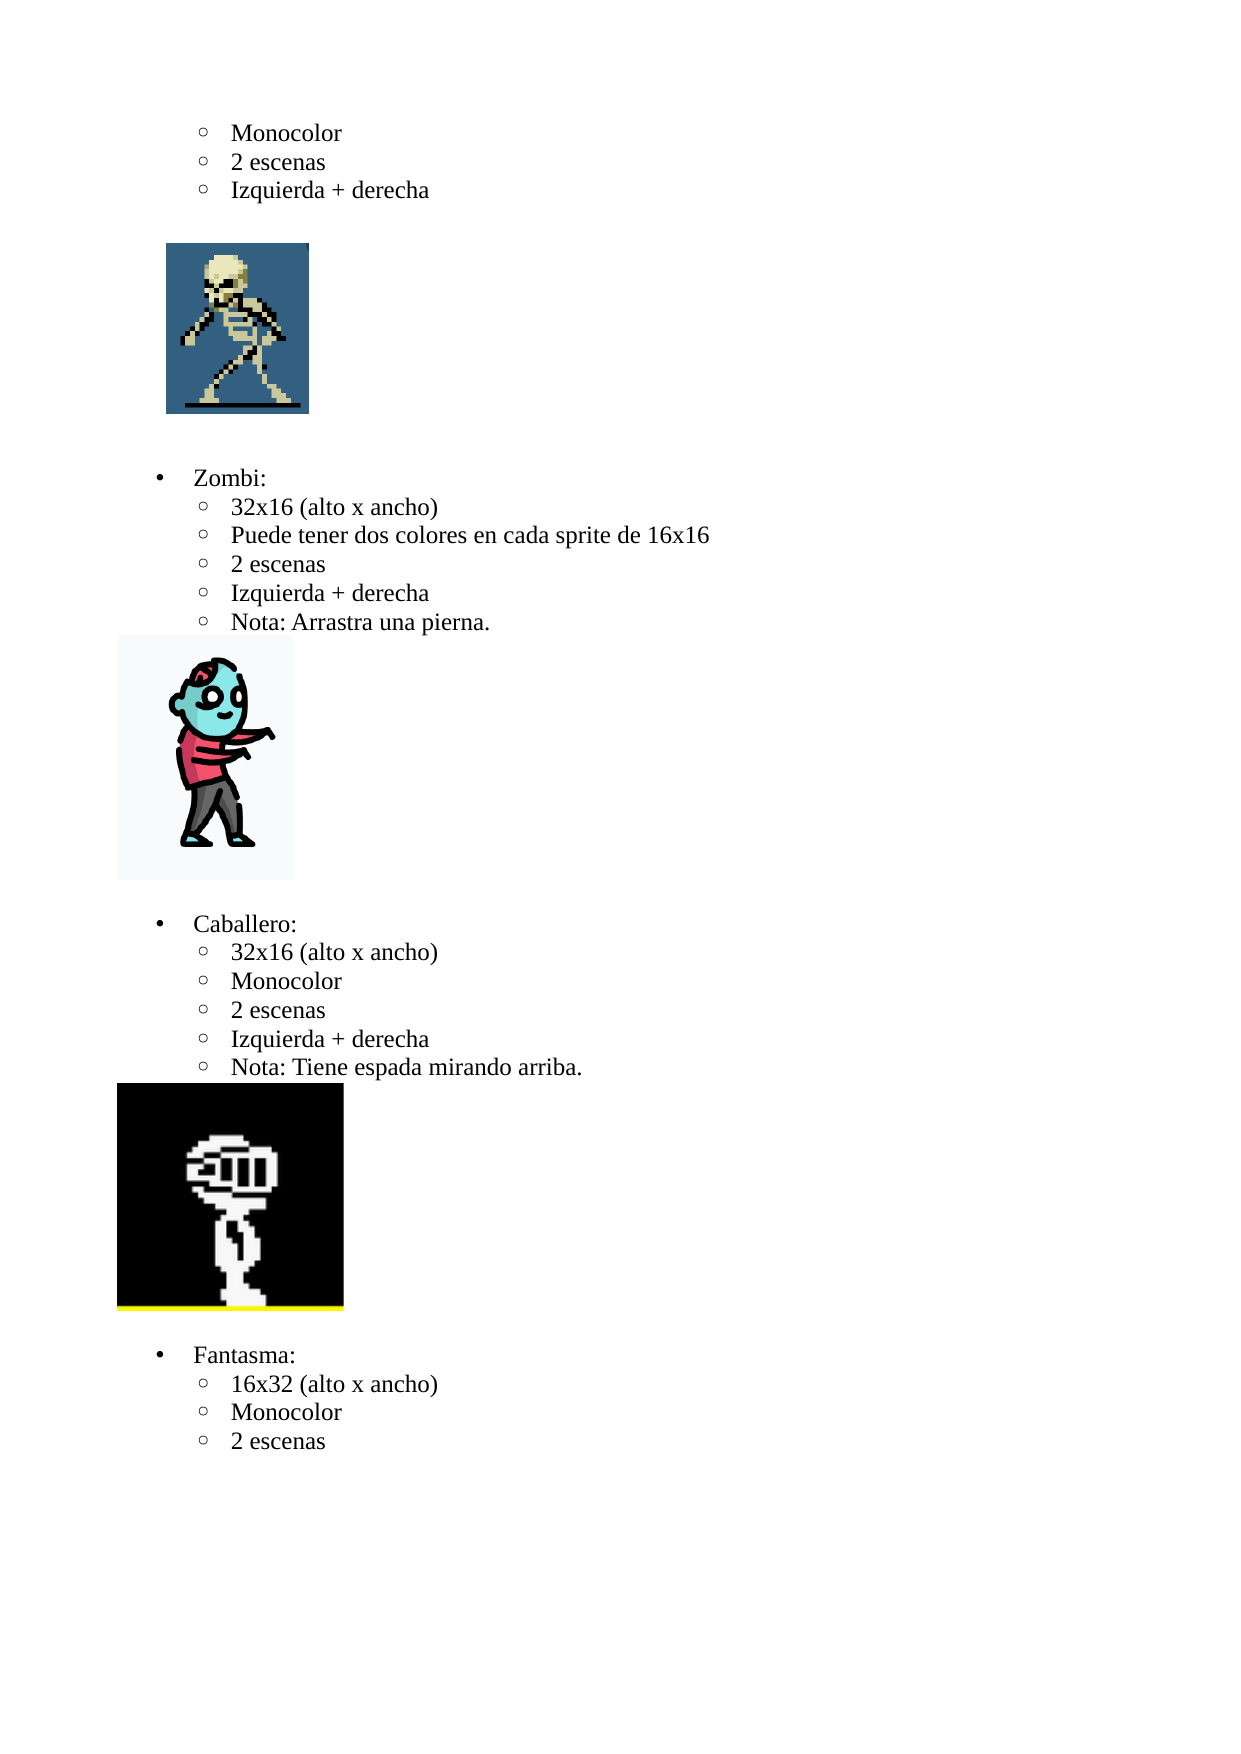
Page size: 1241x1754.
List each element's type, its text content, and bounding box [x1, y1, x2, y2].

list Izquierda + derecha [193, 1024, 1122, 1052]
list 2 escenas [193, 147, 1122, 176]
picture [166, 243, 309, 414]
list Nota: Arrastra una pierna. [193, 607, 1122, 636]
list Monocolor [193, 966, 1122, 995]
list Monocolor [193, 1397, 1122, 1426]
list Nota: Tiene espada mirando arriba. [193, 1052, 1122, 1081]
list 32x16 (alto x ancho) [193, 937, 1122, 966]
list Zombi: [156, 463, 1122, 492]
list Monocolor [193, 118, 1122, 147]
list Puede tener dos colores en cada sprite de 16x16 [193, 521, 1122, 549]
list 2 escenas [193, 549, 1122, 578]
list Caballero: [156, 909, 1122, 937]
list Fantasma: [156, 1340, 1122, 1369]
list 32x16 (alto x ancho) [193, 492, 1122, 521]
list 2 escenas [193, 1426, 1122, 1455]
list 16x32 (alto x ancho) [193, 1369, 1122, 1397]
list Izquierda + derecha [193, 176, 1122, 204]
list Izquierda + derecha [193, 578, 1122, 607]
picture [117, 1083, 344, 1311]
picture [118, 635, 293, 880]
list 2 escenas [193, 995, 1122, 1024]
